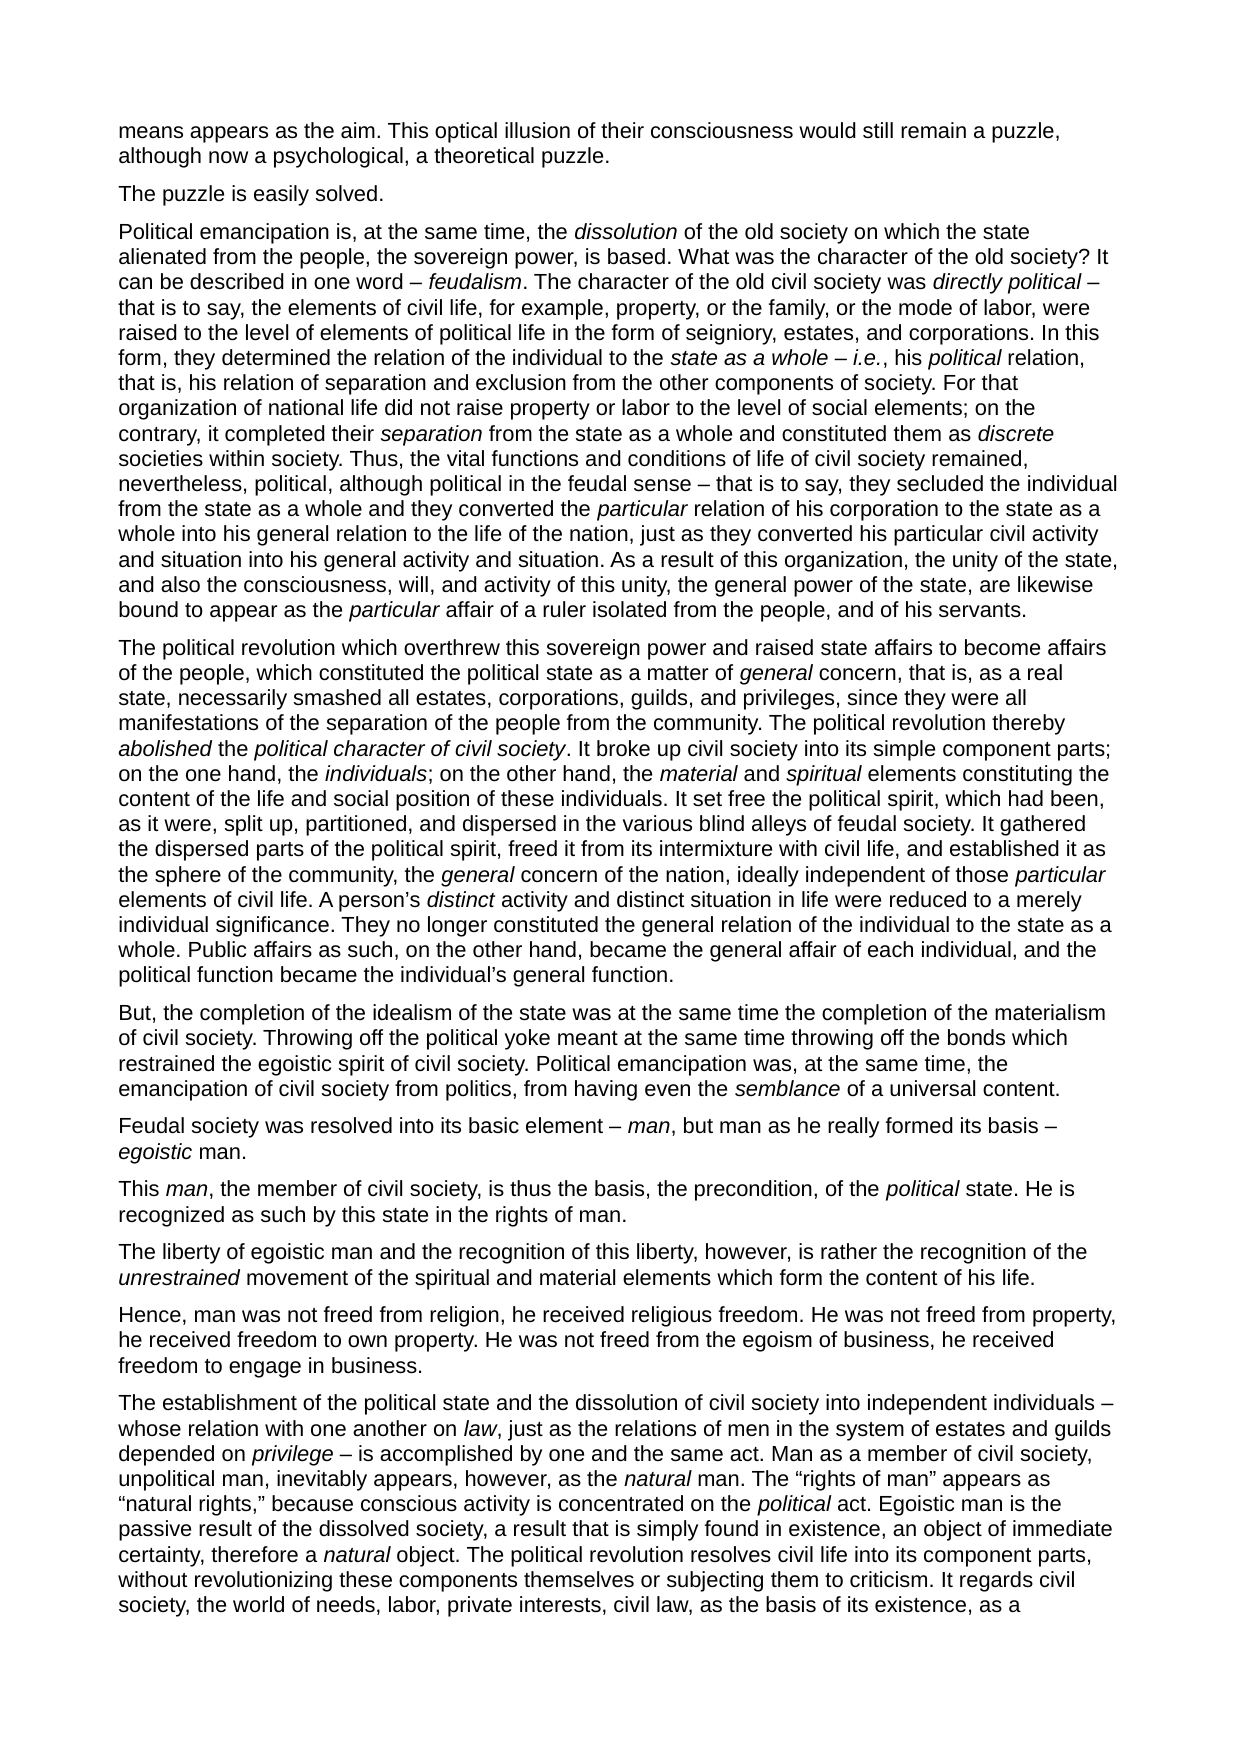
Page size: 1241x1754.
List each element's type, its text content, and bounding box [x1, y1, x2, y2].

text The establishment of the political state and the dissolution of civil society into independent individuals – whose relation with one another on law, just as the relations of men in the system of estates and guilds depended on privilege – is accomplished by one and the same act. Man as a member of civil society, unpolitical man, inevitably appears, however, as the natural man. The “rights of man” appears as “natural rights,” because conscious activity is concentrated on the political act. Egoistic man is the passive result of the dissolved society, a result that is simply found in existence, an object of immediate certainty, therefore a natural object. The political revolution resolves civil life into its component parts, without revolutionizing these components themselves or subjecting them to criticism. It regards civil society, the world of needs, labor, private interests, civil law, as the basis of its existence, as a [118, 1390, 1122, 1617]
text Feudal society was resolved into its basic element – man, but man as he really formed its basis – egoistic man. [118, 1113, 1122, 1164]
text The liberty of egoistic man and the recognition of this liberty, however, is rather the recognition of the unrestrained movement of the spiritual and material elements which form the content of his life. [118, 1239, 1122, 1289]
text The puzzle is easily solved. [118, 181, 1122, 206]
text The political revolution which overthrew this sovereign power and raised state affairs to become affairs of the people, which constituted the political state as a matter of general concern, that is, as a real state, necessarily smashed all estates, corporations, guilds, and privileges, since they were all manifestations of the separation of the people from the community. The political revolution thereby abolished the political character of civil society. It broke up civil society into its simple component parts; on the one hand, the individuals; on the other hand, the material and spiritual elements constituting the content of the life and social position of these individuals. It set free the political spirit, which had been, as it were, split up, partitioned, and dispersed in the various blind alleys of feudal society. It gathered the dispersed parts of the political spirit, freed it from its intermixture with civil life, and established it as the sphere of the community, the general concern of the nation, ideally independent of those particular elements of civil life. A person’s distinct activity and distinct situation in life were reduced to a merely individual significance. They no longer constituted the general relation of the individual to the state as a whole. Public affairs as such, on the other hand, became the general affair of each individual, and the political function became the individual’s general function. [118, 634, 1122, 987]
text This man, the member of civil society, is thus the basis, the precondition, of the political state. He is recognized as such by this state in the rights of man. [118, 1176, 1122, 1227]
text But, the completion of the idealism of the state was at the same time the completion of the materialism of civil society. Throwing off the political yoke meant at the same time throwing off the bonds which restrained the egoistic spirit of civil society. Political emancipation was, at the same time, the emancipation of civil society from politics, from having even the semblance of a universal content. [118, 1000, 1122, 1101]
text means appears as the aim. This optical illusion of their consciousness would still remain a puzzle, although now a psychological, a theoretical puzzle. [118, 118, 1122, 168]
text Hence, man was not freed from religion, he received religious freedom. He was not freed from property, he received freedom to own property. He was not freed from the egoism of business, he received freedom to engage in business. [118, 1302, 1122, 1378]
text Political emancipation is, at the same time, the dissolution of the old society on which the state alienated from the people, the sovereign power, is based. What was the character of the old society? It can be described in one word – feudalism. The character of the old civil society was directly political – that is to say, the elements of civil life, for example, property, or the family, or the mode of labor, were raised to the level of elements of political life in the form of seigniory, estates, and corporations. In this form, they determined the relation of the individual to the state as a whole – i.e., his political relation, that is, his relation of separation and exclusion from the other components of society. For that organization of national life did not raise property or labor to the level of social elements; on the contrary, it completed their separation from the state as a whole and constituted them as discrete societies within society. Thus, the vital functions and conditions of life of civil society remained, nevertheless, political, although political in the feudal sense – that is to say, they secluded the individual from the state as a whole and they converted the particular relation of his corporation to the state as a whole into his general relation to the life of the nation, just as they converted his particular civil activity and situation into his general activity and situation. As a result of this organization, the unity of the state, and also the consciousness, will, and activity of this unity, the general power of the state, are likewise bound to appear as the particular affair of a ruler isolated from the people, and of his servants. [118, 219, 1122, 622]
